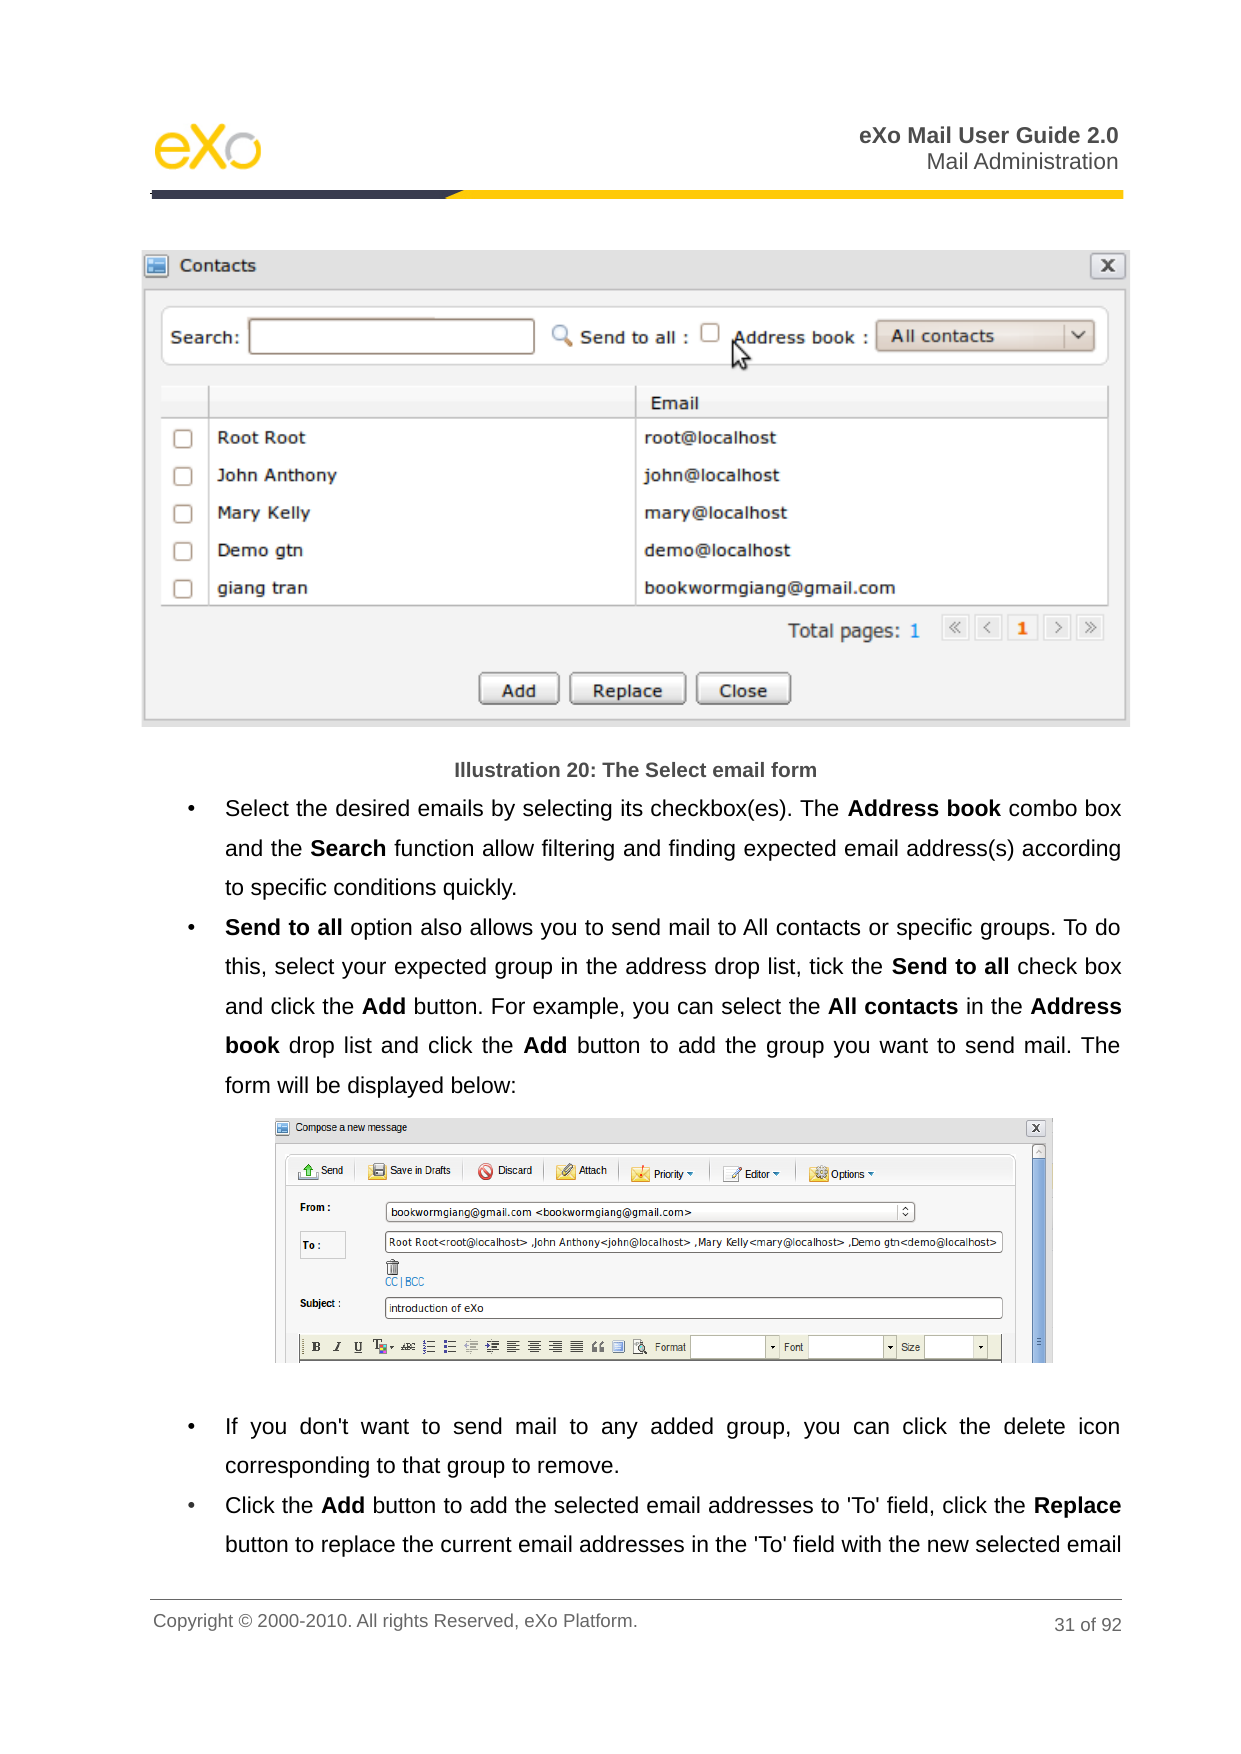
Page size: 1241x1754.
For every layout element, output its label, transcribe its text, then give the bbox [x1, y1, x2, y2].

picture [141, 250, 1130, 727]
list Select the desired emails by selecting its checkbox(es). The Address book combo box and the Search function allow filtering and finding expected email address(s) according to specific conditions quickly. [187, 782, 1122, 901]
list Click the Add button to add the selected email addresses to 'To' field, click the Replace button to replace the current email addresses in the 'To' field with the new selected email [187, 1492, 1122, 1558]
picture [275, 1118, 1053, 1363]
list If you don't want to send mail to any added group, you can click the delete icon corresponding to that group to remove. [187, 1413, 1122, 1479]
list Send to all option also allows you to send mail to All contacts or specific groups. To do this, select your expected group in the address drop list, tick the Send to all check box and click the Add button. For example, you can select the All contacts in the Address book drop list and click the Add button to add the group you want to send mail. The form will be displayed below: [187, 914, 1122, 1098]
list Illustration 20: The Select email form [142, 727, 1130, 782]
list [142, 223, 1130, 250]
picture [151, 190, 1124, 199]
picture [155, 123, 262, 170]
